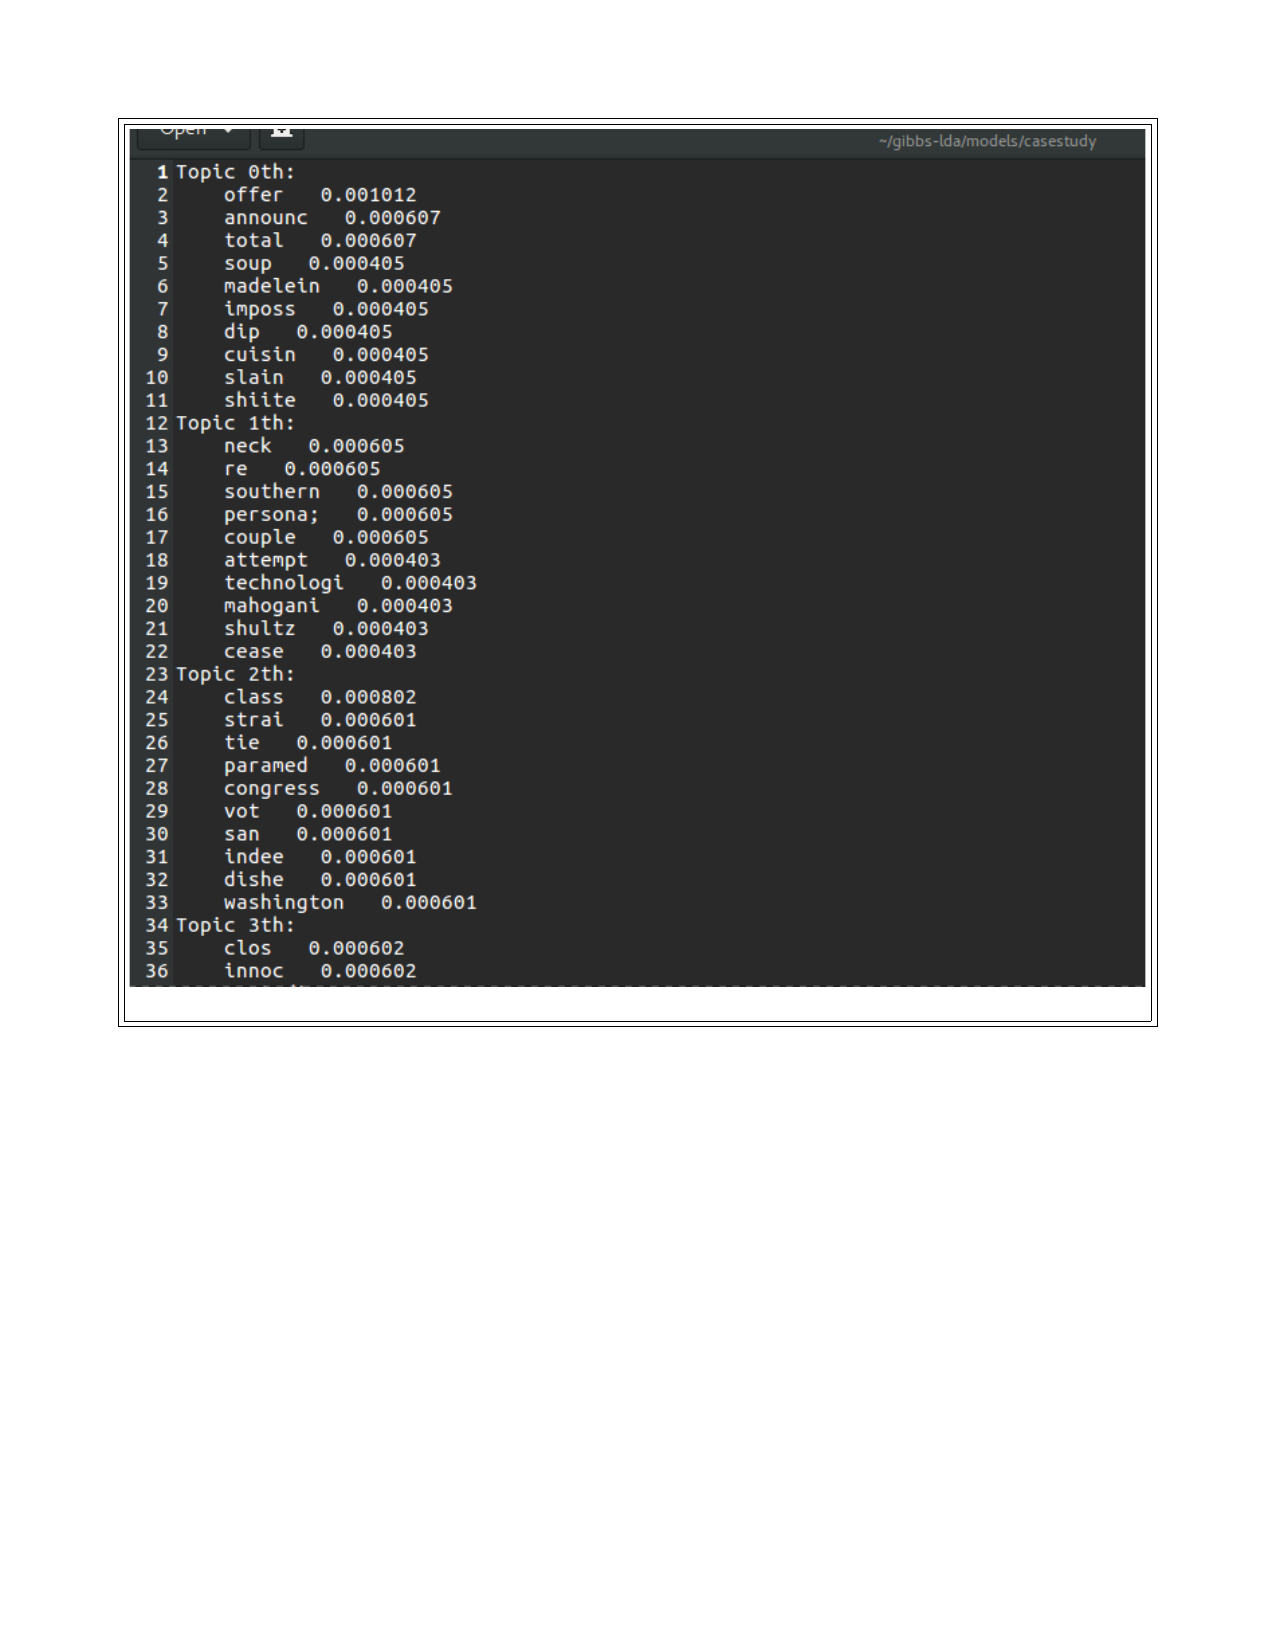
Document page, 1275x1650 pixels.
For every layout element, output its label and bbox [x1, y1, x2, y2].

picture [129, 129, 1146, 987]
table_header [119, 119, 1157, 1026]
table_cell [125, 125, 1151, 1021]
